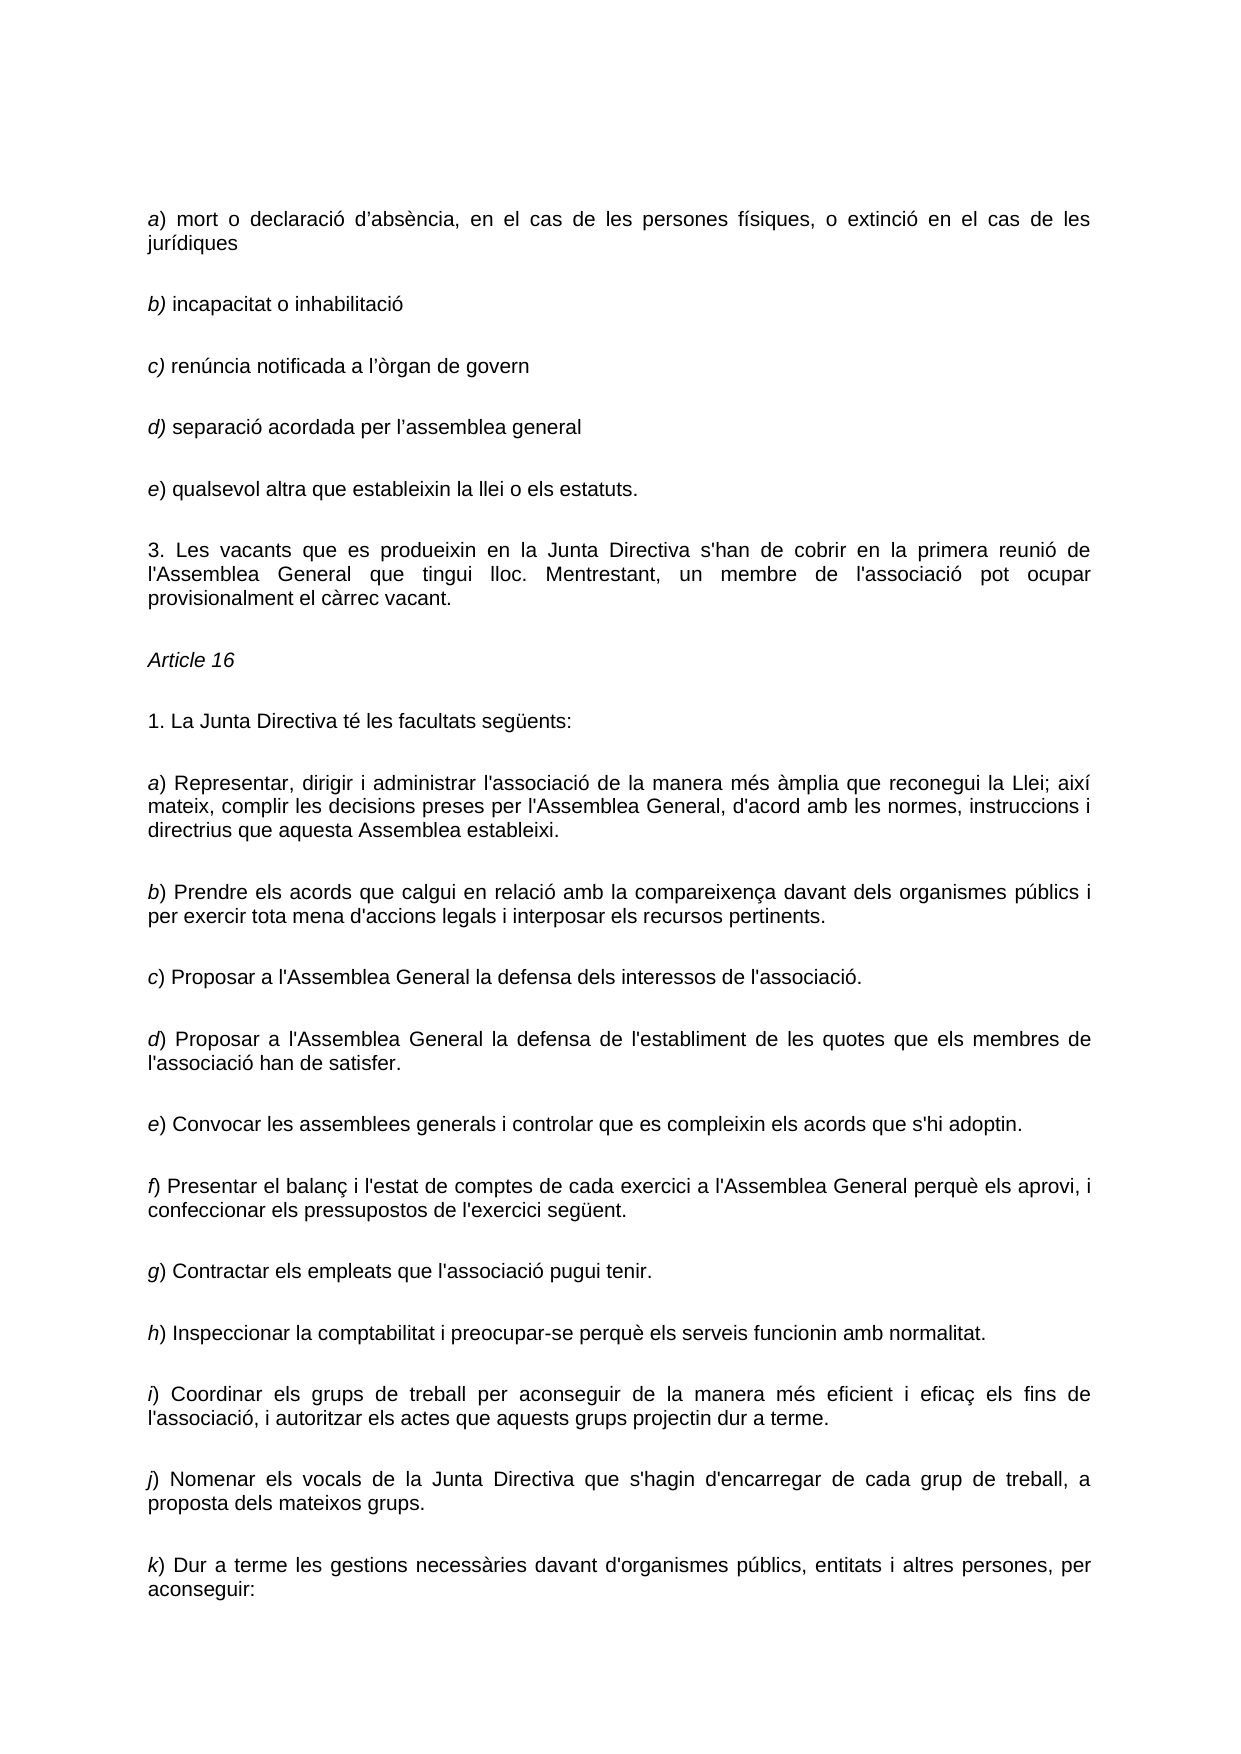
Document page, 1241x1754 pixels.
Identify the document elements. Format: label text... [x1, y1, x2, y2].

text i) Coordinar els grups de treball per aconseguir de la manera més eficient i eficaç els fins de l'associació, i autoritzar els actes que aquests grups projectin dur a terme. [148, 1382, 1092, 1430]
text k) Dur a terme les gestions necessàries davant d'organismes públics, entitats i altres persones, per aconseguir: [148, 1553, 1092, 1601]
text b) incapacitat o inhabilitació [148, 292, 1092, 316]
text g) Contractar els empleats que l'associació pugui tenir. [148, 1259, 1092, 1283]
text e) qualsevol altra que estableixin la llei o els estatuts. [148, 477, 1092, 501]
text a) Representar, dirigir i administrar l'associació de la manera més àmplia que reconegui la Llei; així mateix, complir les decisions preses per l'Assemblea General, d'acord amb les normes, instruccions i directrius que aquesta Assemblea estableixi. [148, 770, 1092, 842]
text 1. La Junta Directiva té les facultats següents: [148, 709, 1092, 733]
text c) Proposar a l'Assemblea General la defensa dels interessos de l'associació. [148, 965, 1092, 989]
text d) separació acordada per l’assemblea general [148, 415, 1092, 439]
text f) Presentar el balanç i l'estat de comptes de cada exercici a l'Assemblea General perquè els aprovi, i confeccionar els pressupostos de l'exercici següent. [148, 1173, 1092, 1221]
text a) mort o declaració d’absència, en el cas de les persones físiques, o extinció en el cas de les jurídiques [148, 207, 1092, 255]
text b) Prendre els acords que calgui en relació amb la compareixença davant dels organismes públics i per exercir tota mena d'accions legals i interposar els recursos pertinents. [148, 880, 1092, 928]
text d) Proposar a l'Assemblea General la defensa de l'establiment de les quotes que els membres de l'associació han de satisfer. [148, 1027, 1092, 1074]
text Article 16 [148, 647, 1092, 671]
text h) Inspeccionar la comptabilitat i preocupar-se perquè els serveis funcionin amb normalitat. [148, 1320, 1092, 1344]
text 3. Les vacants que es produeixin en la Junta Directiva s'han de cobrir en la primera reunió de l'Assemblea General que tingui lloc. Mentrestant, un membre de l'associació pot ocupar provisionalment el càrrec vacant. [148, 538, 1092, 610]
text j) Nomenar els vocals de la Junta Directiva que s'hagin d'encarregar de cada grup de treball, a proposta dels mateixos grups. [148, 1467, 1092, 1515]
text c) renúncia notificada a l’òrgan de govern [148, 354, 1092, 378]
text e) Convocar les assemblees generals i controlar que es compleixin els acords que s'hi adoptin. [148, 1112, 1092, 1136]
